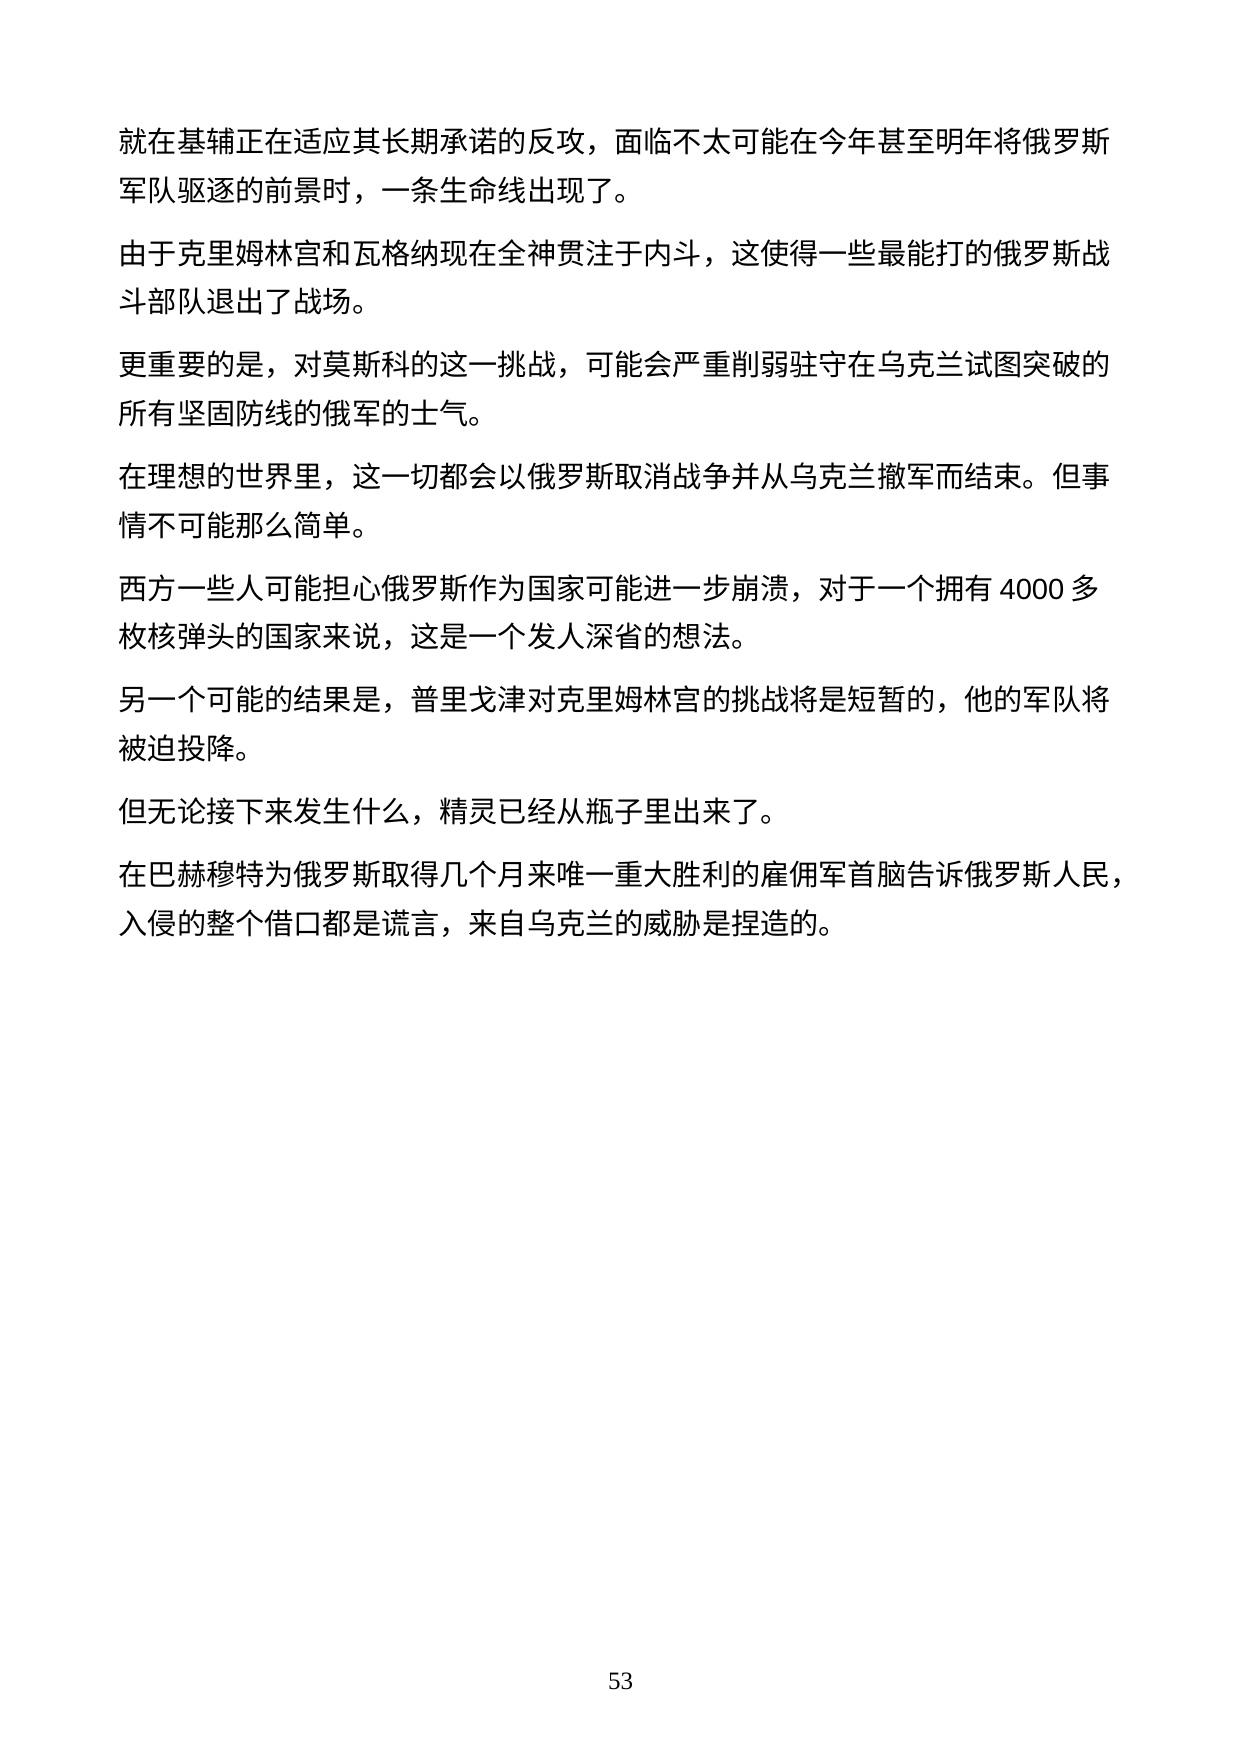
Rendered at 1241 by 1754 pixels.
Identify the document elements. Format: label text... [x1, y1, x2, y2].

text 在理想的世界里，这一切都会以俄罗斯取消战争并从乌克兰撤军而结束。但事情不可能那么简单。 [118, 453, 1122, 544]
text 另一个可能的结果是，普里戈津对克里姆林宫的挑战将是短暂的，他的军队将被迫投降。 [118, 677, 1122, 768]
text 由于克里姆林宫和瓦格纳现在全神贯注于内斗，这使得一些最能打的俄罗斯战斗部队退出了战场。 [118, 230, 1122, 321]
text 西方一些人可能担心俄罗斯作为国家可能进一步崩溃，对于一个拥有4000多枚核弹头的国家来说，这是一个发人深省的想法。 [118, 565, 1122, 656]
text 就在基辅正在适应其长期承诺的反攻，面临不太可能在今年甚至明年将俄罗斯军队驱逐的前景时，一条生命线出现了。 [118, 118, 1122, 209]
text 但无论接下来发生什么，精灵已经从瓶子里出来了。 [118, 788, 1122, 831]
text 更重要的是，对莫斯科的这一挑战，可能会严重削弱驻守在乌克兰试图突破的所有坚固防线的俄军的士气。 [118, 342, 1122, 433]
text 在巴赫穆特为俄罗斯取得几个月来唯一重大胜利的雇佣军首脑告诉俄罗斯人民，入侵的整个借口都是谎言，来自乌克兰的威胁是捏造的。 [118, 852, 1122, 942]
